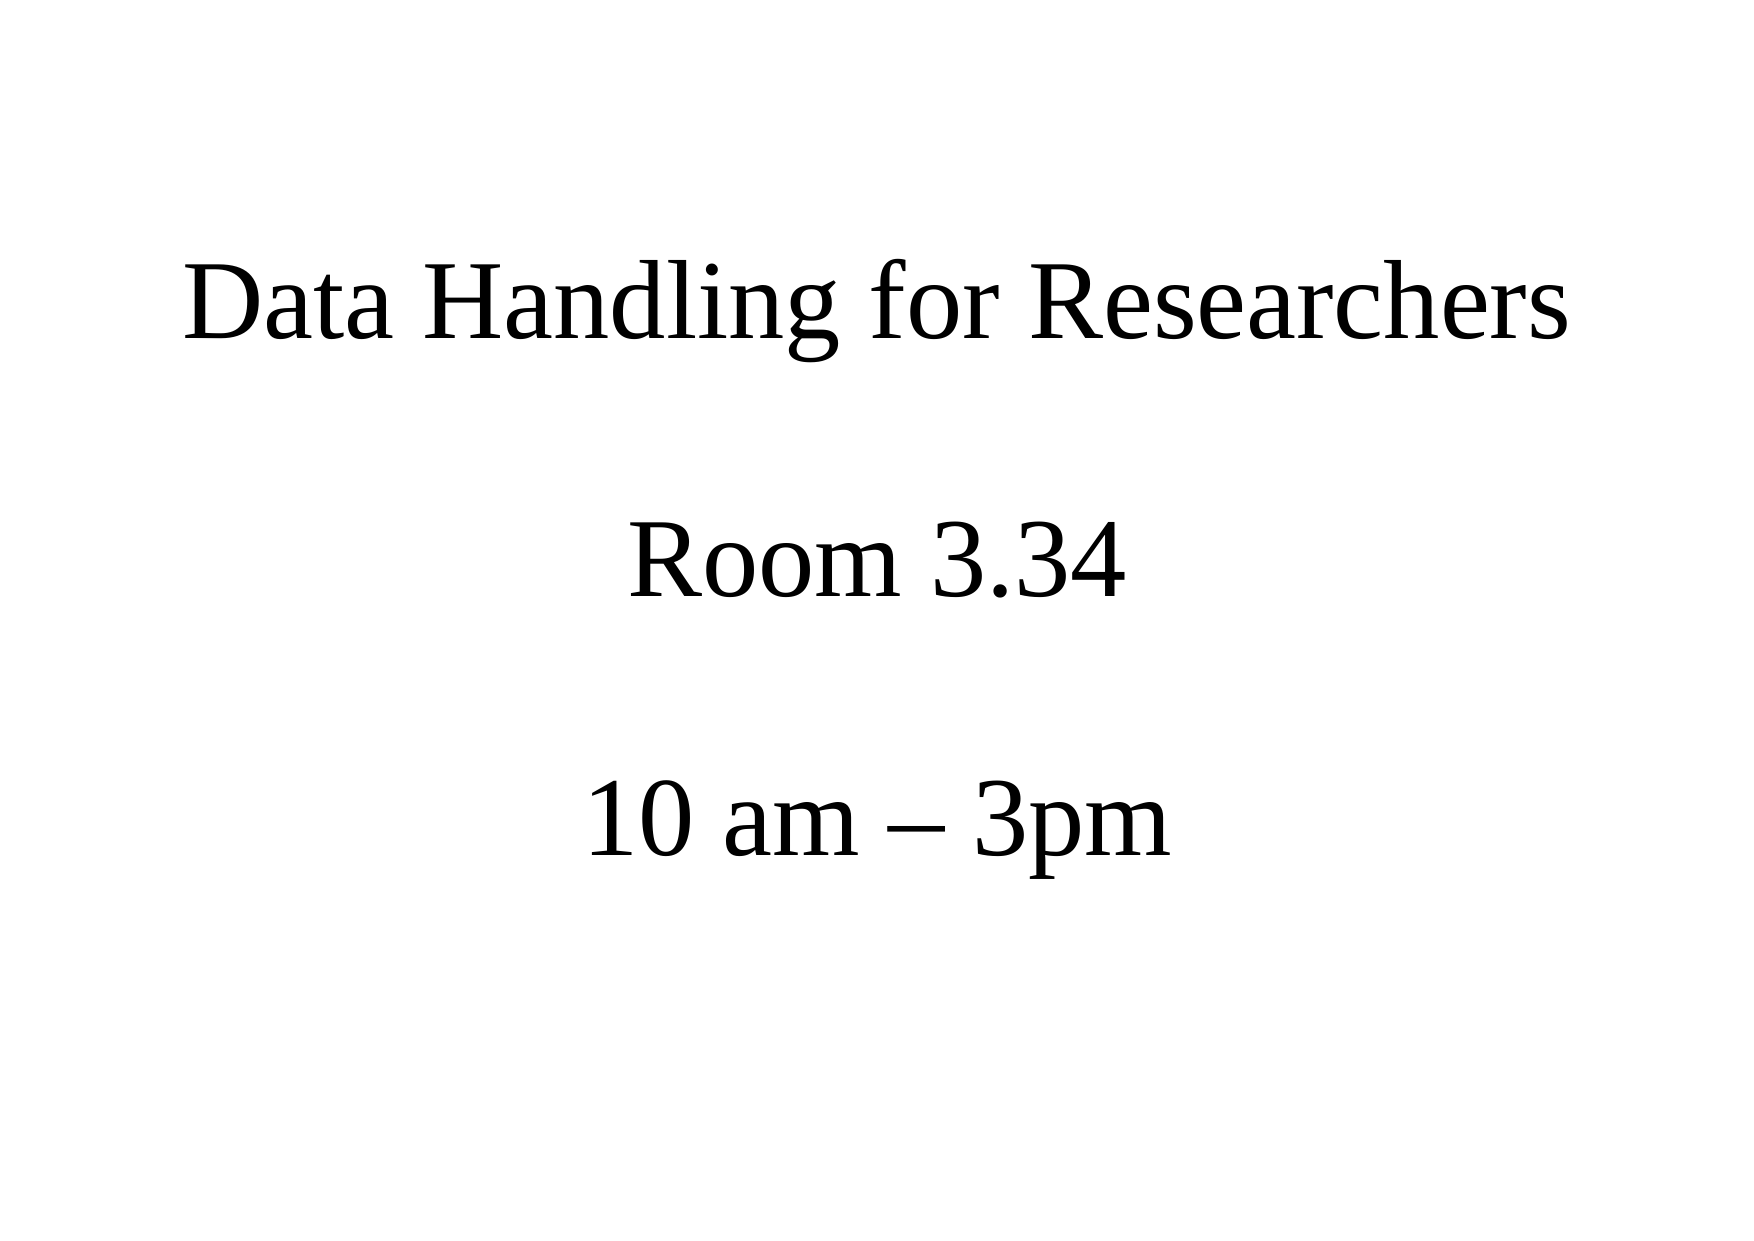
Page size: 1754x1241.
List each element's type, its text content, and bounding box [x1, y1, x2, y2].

text Data Handling for Researchers [118, 233, 1636, 362]
text Room 3.34 [118, 492, 1636, 621]
text 10 am – 3pm [118, 751, 1636, 880]
